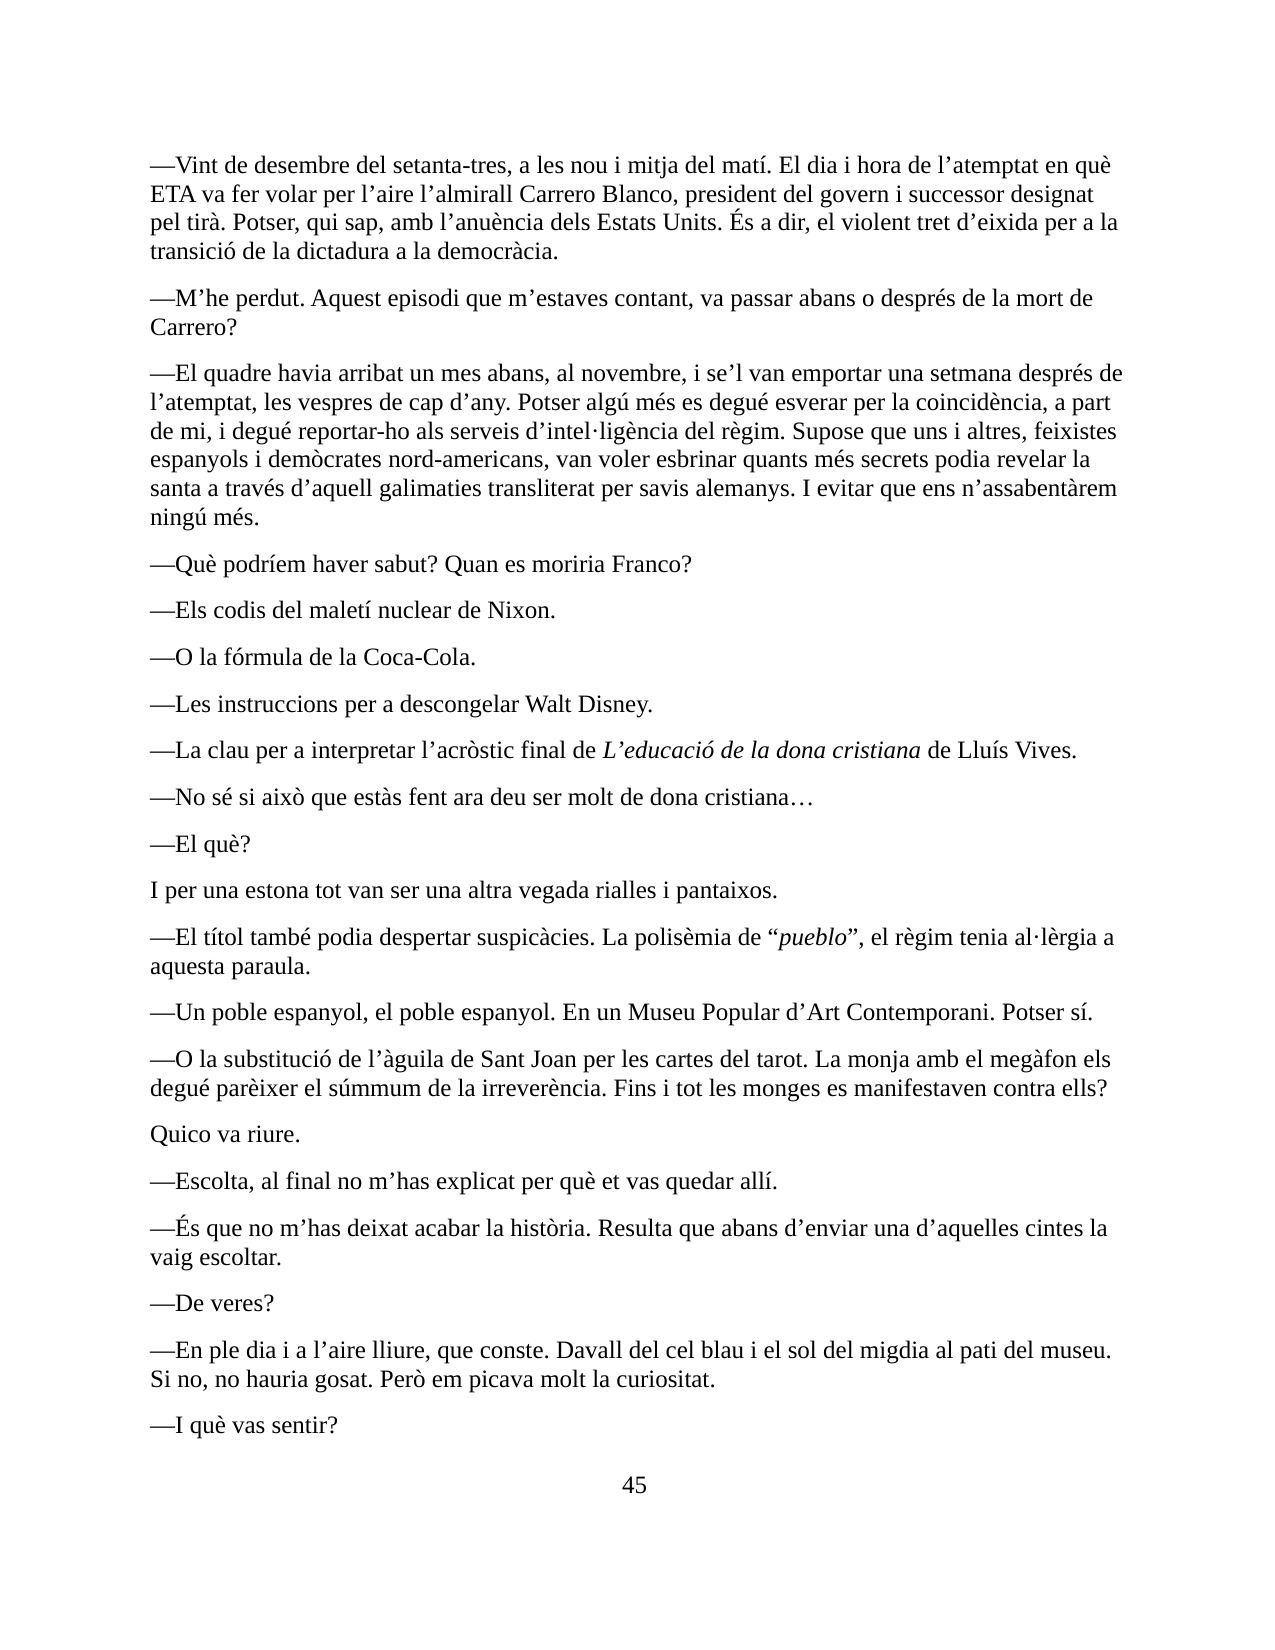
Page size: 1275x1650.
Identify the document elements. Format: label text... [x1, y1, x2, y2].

text —Un poble espanyol, el poble espanyol. En un Museu Popular d’Art Contemporani. Potser sí. [150, 997, 1125, 1026]
text —És que no m’has deixat acabar la història. Resulta que abans d’enviar una d’aquelles cintes la vaig escoltar. [150, 1213, 1125, 1270]
text —I què vas sentir? [150, 1410, 1125, 1439]
text —O la fórmula de la Coca-Cola. [150, 642, 1125, 671]
text —Què podríem haver sabut? Quan es moriria Franco? [150, 549, 1125, 577]
text —De veres? [150, 1288, 1125, 1317]
text —La clau per a interpretar l’acròstic final de L’educació de la dona cristiana de Lluís Vives. [150, 735, 1125, 764]
text —El quadre havia arribat un mes abans, al novembre, i se’l van emportar una setmana després de l’atemptat, les vespres de cap d’any. Potser algú més es degué esverar per la coincidència, a part de mi, i degué reportar-ho als serveis d’intel·ligència del règim. Supose que uns i altres, feixistes espanyols i demòcrates nord-americans, van voler esbrinar quants més secrets podia revelar la santa a través d’aquell galimaties transliterat per savis alemanys. I evitar que ens n’assabentàrem ningú més. [150, 358, 1125, 531]
text —M’he perdut. Aquest episodi que m’estaves contant, va passar abans o després de la mort de Carrero? [150, 283, 1125, 340]
text —Els codis del maletí nuclear de Nixon. [150, 595, 1125, 624]
text —Vint de desembre del setanta-tres, a les nou i mitja del matí. El dia i hora de l’atemptat en què ETA va fer volar per l’aire l’almirall Carrero Blanco, president del govern i successor designat pel tirà. Potser, qui sap, amb l’anuència dels Estats Units. És a dir, el violent tret d’eixida per a la transició de la dictadura a la democràcia. [150, 150, 1125, 265]
text —En ple dia i a l’aire lliure, que conste. Davall del cel blau i el sol del migdia al pati del museu. Si no, no hauria gosat. Però em picava molt la curiositat. [150, 1335, 1125, 1392]
text —El títol també podia despertar suspicàcies. La polisèmia de “pueblo”, el règim tenia al·lèrgia a aquesta paraula. [150, 922, 1125, 979]
text —O la substitució de l’àguila de Sant Joan per les cartes del tarot. La monja amb el megàfon els degué parèixer el súmmum de la irreverència. Fins i tot les monges es manifestaven contra ells? [150, 1044, 1125, 1102]
text —El què? [150, 829, 1125, 857]
text —No sé si això que estàs fent ara deu ser molt de dona cristiana… [150, 782, 1125, 811]
text I per una estona tot van ser una altra vegada rialles i pantaixos. [150, 875, 1125, 904]
text —Les instruccions per a descongelar Walt Disney. [150, 689, 1125, 717]
text Quico va riure. [150, 1119, 1125, 1148]
text —Escolta, al final no m’has explicat per què et vas quedar allí. [150, 1166, 1125, 1195]
